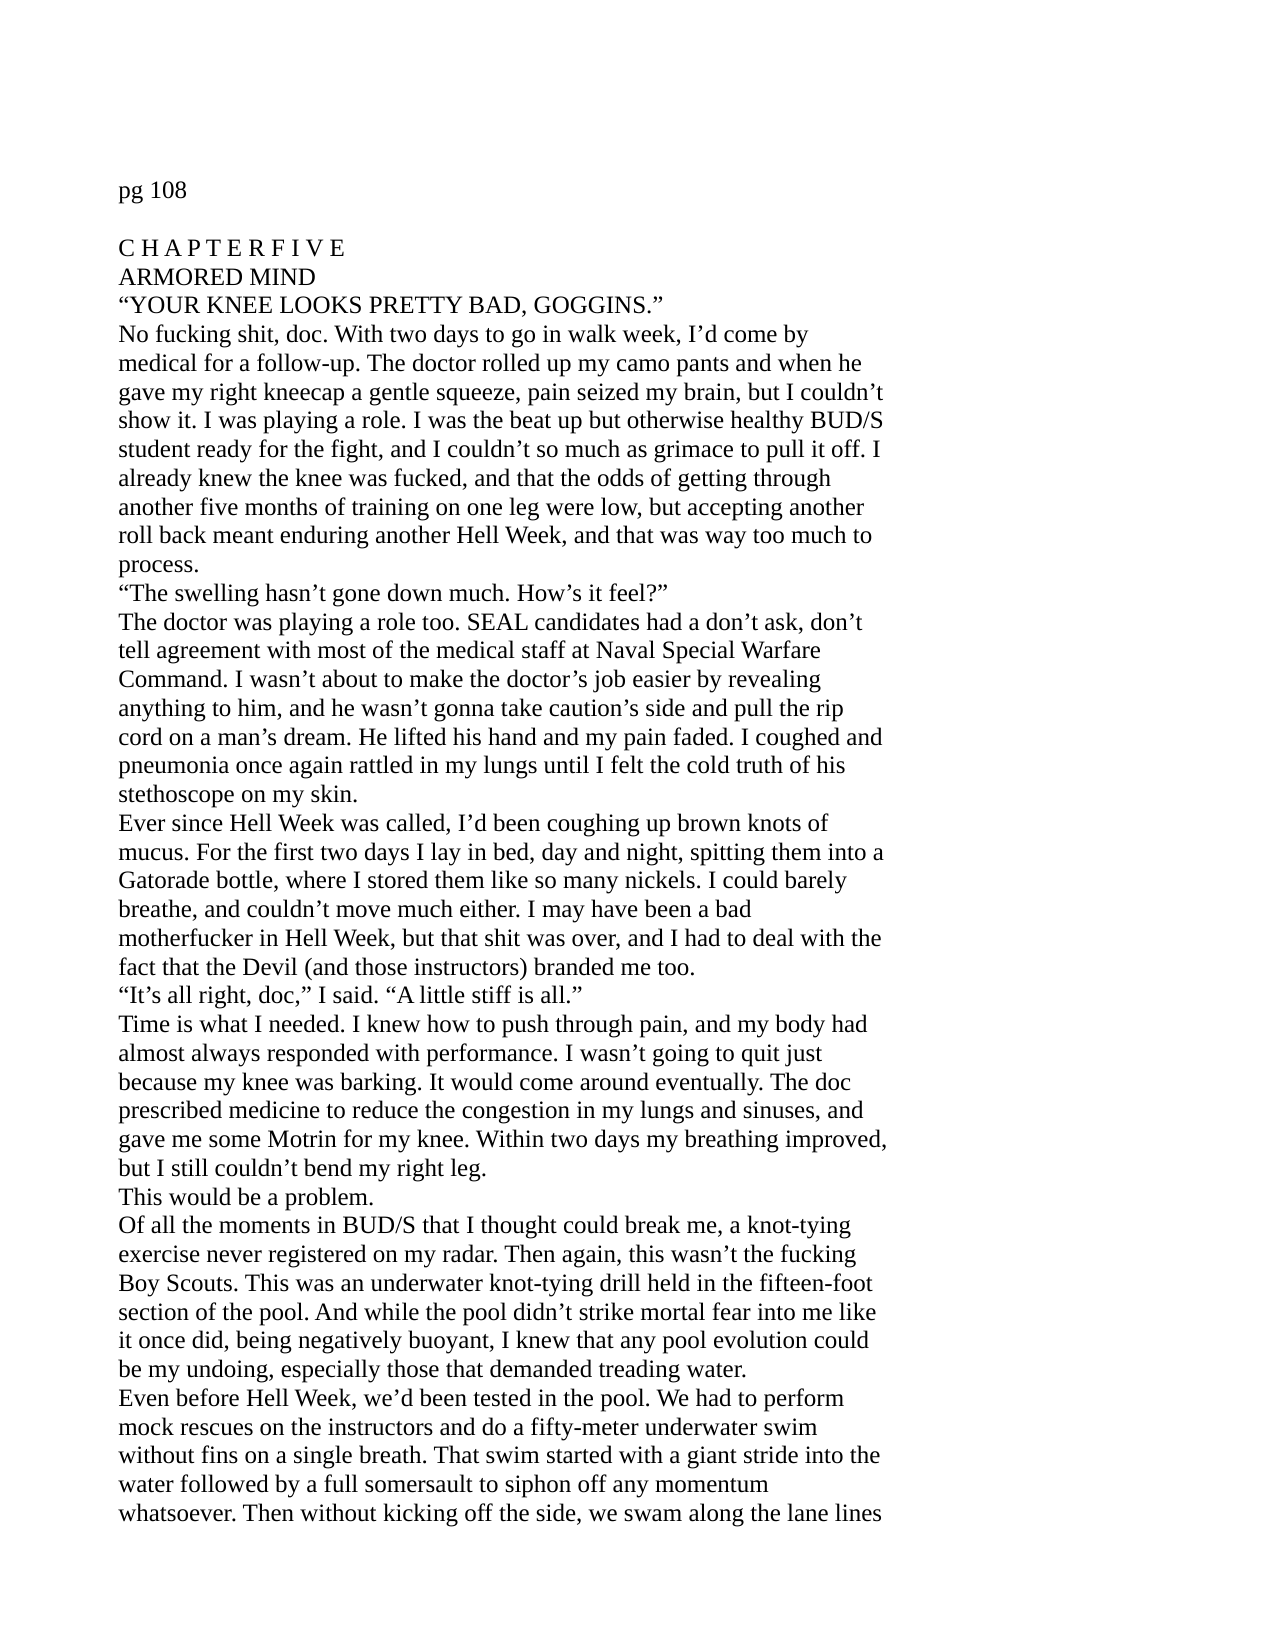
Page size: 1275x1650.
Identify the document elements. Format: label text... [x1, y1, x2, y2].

text mock rescues on the instructors and do a fifty-meter underwater swim [118, 1412, 1157, 1441]
text This would be a problem. [118, 1182, 1157, 1211]
text medical for a follow-up. The doctor rolled up my camo pants and when he [118, 348, 1157, 377]
text show it. I was playing a role. I was the beat up but otherwise healthy BUD/S [118, 406, 1157, 434]
text water followed by a full somersault to siphon off any momentum [118, 1469, 1157, 1498]
text process. [118, 549, 1157, 578]
text pneumonia once again rattled in my lungs until I felt the cold truth of his [118, 751, 1157, 779]
text but I still couldn’t bend my right leg. [118, 1153, 1157, 1182]
text almost always responded with performance. I wasn’t going to quit just [118, 1038, 1157, 1067]
text Boy Scouts. This was an underwater knot-tying drill held in the fifteen-foot [118, 1268, 1157, 1297]
text gave me some Motrin for my knee. Within two days my breathing improved, [118, 1124, 1157, 1153]
text Even before Hell Week, we’d been tested in the pool. We had to perform [118, 1383, 1157, 1412]
text pg 108 [118, 176, 1157, 204]
text Of all the moments in BUD/S that I thought could break me, a knot-tying [118, 1211, 1157, 1239]
text cord on a man’s dream. He lifted his hand and my pain faded. I coughed and [118, 722, 1157, 751]
text stethoscope on my skin. [118, 779, 1157, 808]
text The doctor was playing a role too. SEAL candidates had a don’t ask, don’t [118, 607, 1157, 636]
text fact that the Devil (and those instructors) branded me too. [118, 952, 1157, 981]
text tell agreement with most of the medical staff at Naval Special Warfare [118, 636, 1157, 664]
text C H A P T E R F I V E [118, 233, 1157, 262]
text section of the pool. And while the pool didn’t strike mortal fear into me like [118, 1297, 1157, 1326]
text “It’s all right, doc,” I said. “A little stiff is all.” [118, 981, 1157, 1009]
text prescribed medicine to reduce the congestion in my lungs and sinuses, and [118, 1096, 1157, 1124]
text Ever since Hell Week was called, I’d been coughing up brown knots of [118, 808, 1157, 837]
text exercise never registered on my radar. Then again, this wasn’t the fucking [118, 1239, 1157, 1268]
text already knew the knee was fucked, and that the odds of getting through [118, 463, 1157, 492]
text another five months of training on one leg were low, but accepting another [118, 492, 1157, 521]
text anything to him, and he wasn’t gonna take caution’s side and pull the rip [118, 693, 1157, 722]
text student ready for the fight, and I couldn’t so much as grimace to pull it off. I [118, 434, 1157, 463]
text “The swelling hasn’t gone down much. How’s it feel?” [118, 578, 1157, 607]
text Command. I wasn’t about to make the doctor’s job easier by revealing [118, 664, 1157, 693]
text mucus. For the first two days I lay in bed, day and night, spitting them into a [118, 837, 1157, 866]
text Gatorade bottle, where I stored them like so many nickels. I could barely [118, 866, 1157, 894]
text roll back meant enduring another Hell Week, and that was way too much to [118, 521, 1157, 549]
text because my knee was barking. It would come around eventually. The doc [118, 1067, 1157, 1096]
text without fins on a single breath. That swim started with a giant stride into the [118, 1441, 1157, 1469]
text breathe, and couldn’t move much either. I may have been a bad [118, 894, 1157, 923]
text ARMORED MIND [118, 262, 1157, 291]
text motherfucker in Hell Week, but that shit was over, and I had to deal with the [118, 923, 1157, 952]
text “YOUR KNEE LOOKS PRETTY BAD, GOGGINS.” [118, 291, 1157, 319]
text be my undoing, especially those that demanded treading water. [118, 1354, 1157, 1383]
text whatsoever. Then without kicking off the side, we swam along the lane lines [118, 1498, 1157, 1527]
text gave my right kneecap a gentle squeeze, pain seized my brain, but I couldn’t [118, 377, 1157, 406]
text No fucking shit, doc. With two days to go in walk week, I’d come by [118, 319, 1157, 348]
text it once did, being negatively buoyant, I knew that any pool evolution could [118, 1326, 1157, 1354]
text Time is what I needed. I knew how to push through pain, and my body had [118, 1009, 1157, 1038]
